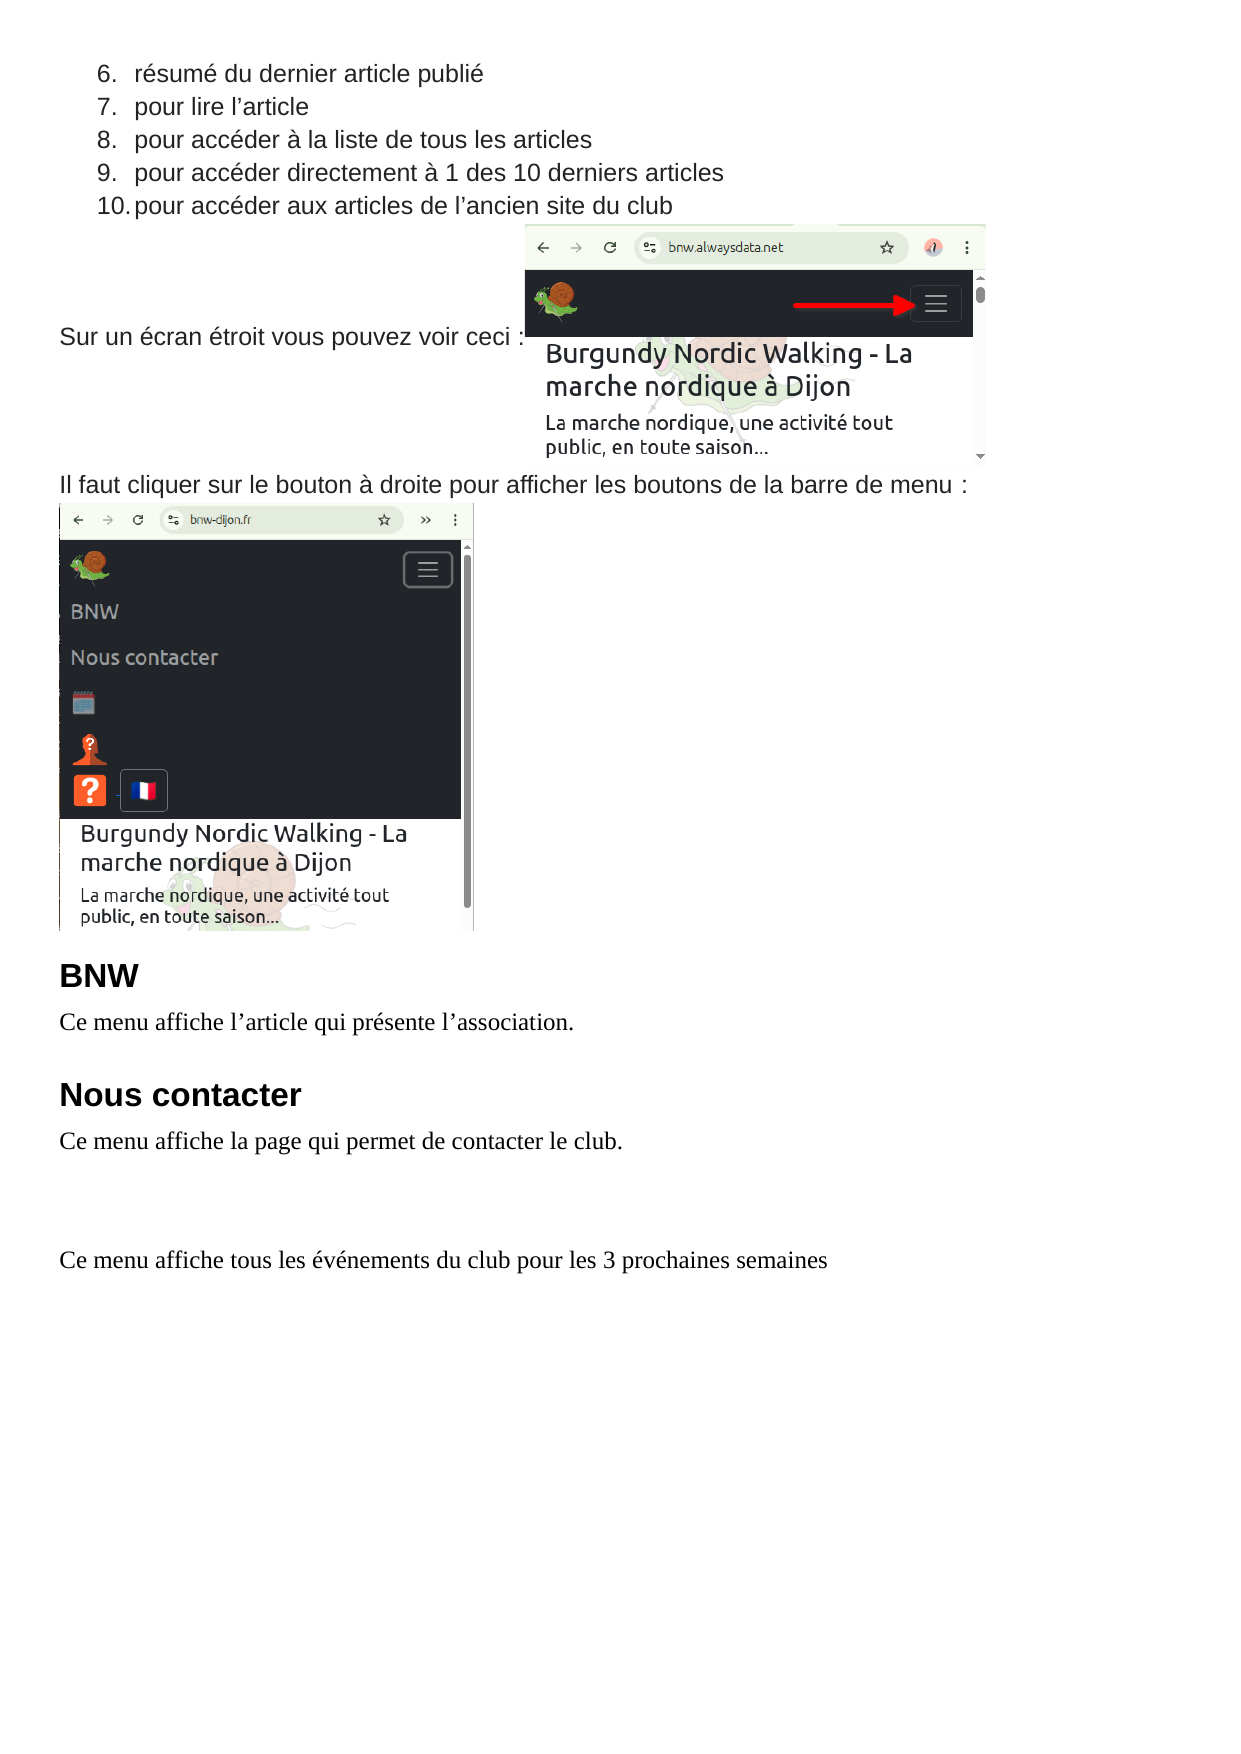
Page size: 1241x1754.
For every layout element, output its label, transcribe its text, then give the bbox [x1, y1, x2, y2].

subtitle BNW [59, 956, 1181, 994]
text Ce menu affiche l’article qui présente l’association. [59, 1007, 1181, 1035]
text Ce menu affiche la page qui permet de contacter le club. [59, 1126, 1181, 1155]
list pour accéder aux articles de l’ancien site du club [97, 191, 1181, 220]
subtitle Nous contacter [59, 1075, 1181, 1113]
list pour lire l’article [97, 92, 1181, 121]
subtitle 🗓️ [59, 1194, 1181, 1233]
picture [524, 224, 986, 467]
list résumé du dernier article publié [97, 59, 1181, 88]
list pour accéder à la liste de tous les articles [97, 125, 1181, 154]
picture [59, 503, 474, 931]
text [986, 224, 1181, 466]
text Il faut cliquer sur le bouton à droite pour afficher les boutons de la barre de menu : [59, 471, 1181, 499]
list pour accéder directement à 1 des 10 derniers articles [97, 158, 1181, 187]
text Ce menu affiche tous les événements du club pour les 3 prochaines semaines [59, 1245, 1181, 1274]
text Sur un écran étroit vous pouvez voir ceci : [59, 224, 524, 466]
